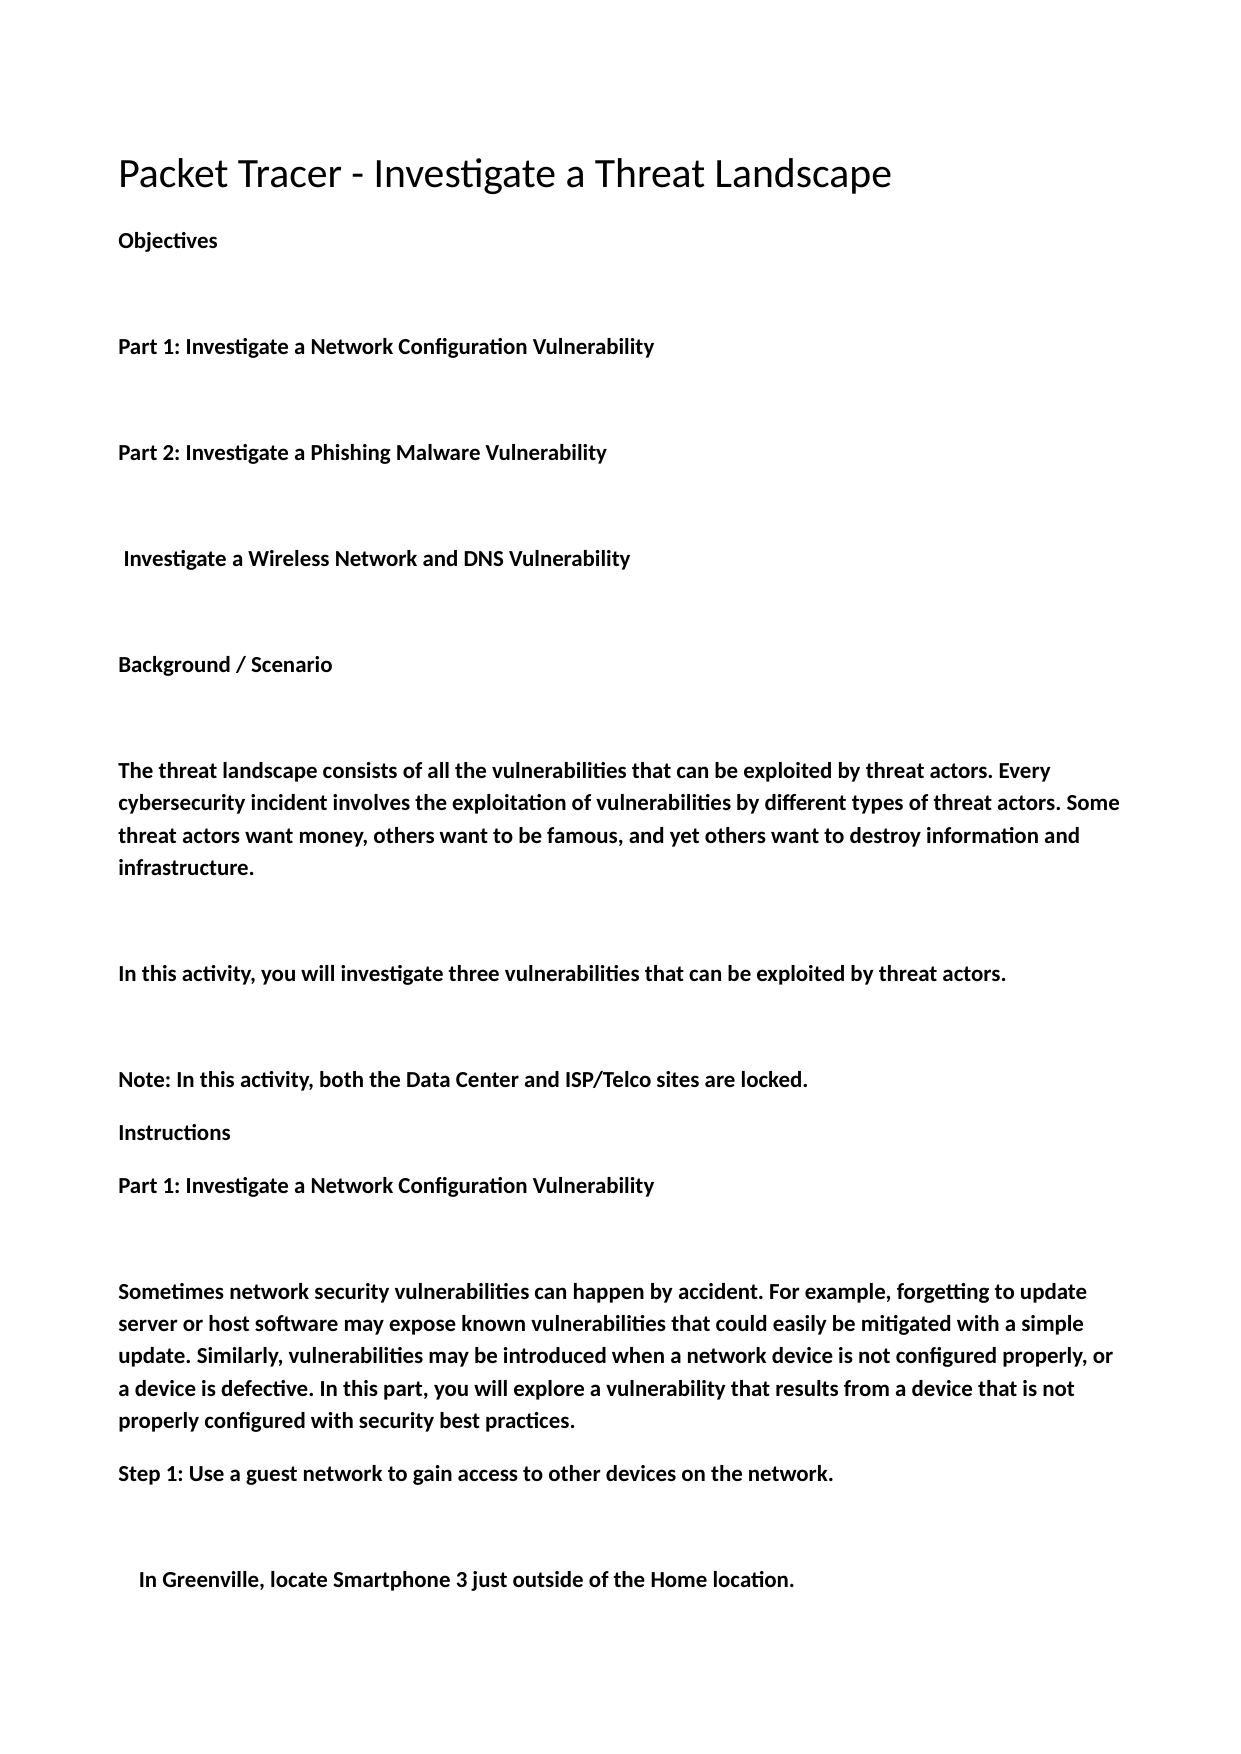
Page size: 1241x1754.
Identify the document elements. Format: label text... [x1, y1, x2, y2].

text Step 1: Use a guest network to gain access to other devices on the network. [118, 1459, 1122, 1487]
text The threat landscape consists of all the vulnerabilities that can be exploited by threat actors. Every cybersecurity incident involves the exploitation of vulnerabilities by different types of threat actors. Some threat actors want money, others want to be famous, and yet others want to destroy information and infrastructure. [118, 756, 1122, 881]
text Note: In this activity, both the Data Center and ISP/Telco sites are locked. [118, 1065, 1122, 1093]
text Objectives [118, 226, 1122, 254]
text Sometimes network security vulnerabilities can happen by accident. For example, forgetting to update server or host software may expose known vulnerabilities that could easily be mitigated with a simple update. Similarly, vulnerabilities may be introduced when a network device is not configured properly, or a device is defective. In this part, you will explore a vulnerability that results from a device that is not properly configured with security best practices. [118, 1277, 1122, 1434]
text Part 2: Investigate a Phishing Malware Vulnerability [118, 438, 1122, 466]
text Part 1: Investigate a Network Configuration Vulnerability [118, 1171, 1122, 1199]
text Investigate a Wireless Network and DNS Vulnerability [118, 544, 1122, 572]
text Packet Tracer - Investigate a Threat Landscape [118, 147, 1122, 198]
text Part 1: Investigate a Network Configuration Vulnerability [118, 332, 1122, 360]
text In Greenville, locate Smartphone 3 just outside of the Home location. [118, 1565, 1122, 1593]
text In this activity, you will investigate three vulnerabilities that can be exploited by threat actors. [118, 959, 1122, 987]
text Instructions [118, 1118, 1122, 1146]
text Background / Scenario [118, 650, 1122, 678]
